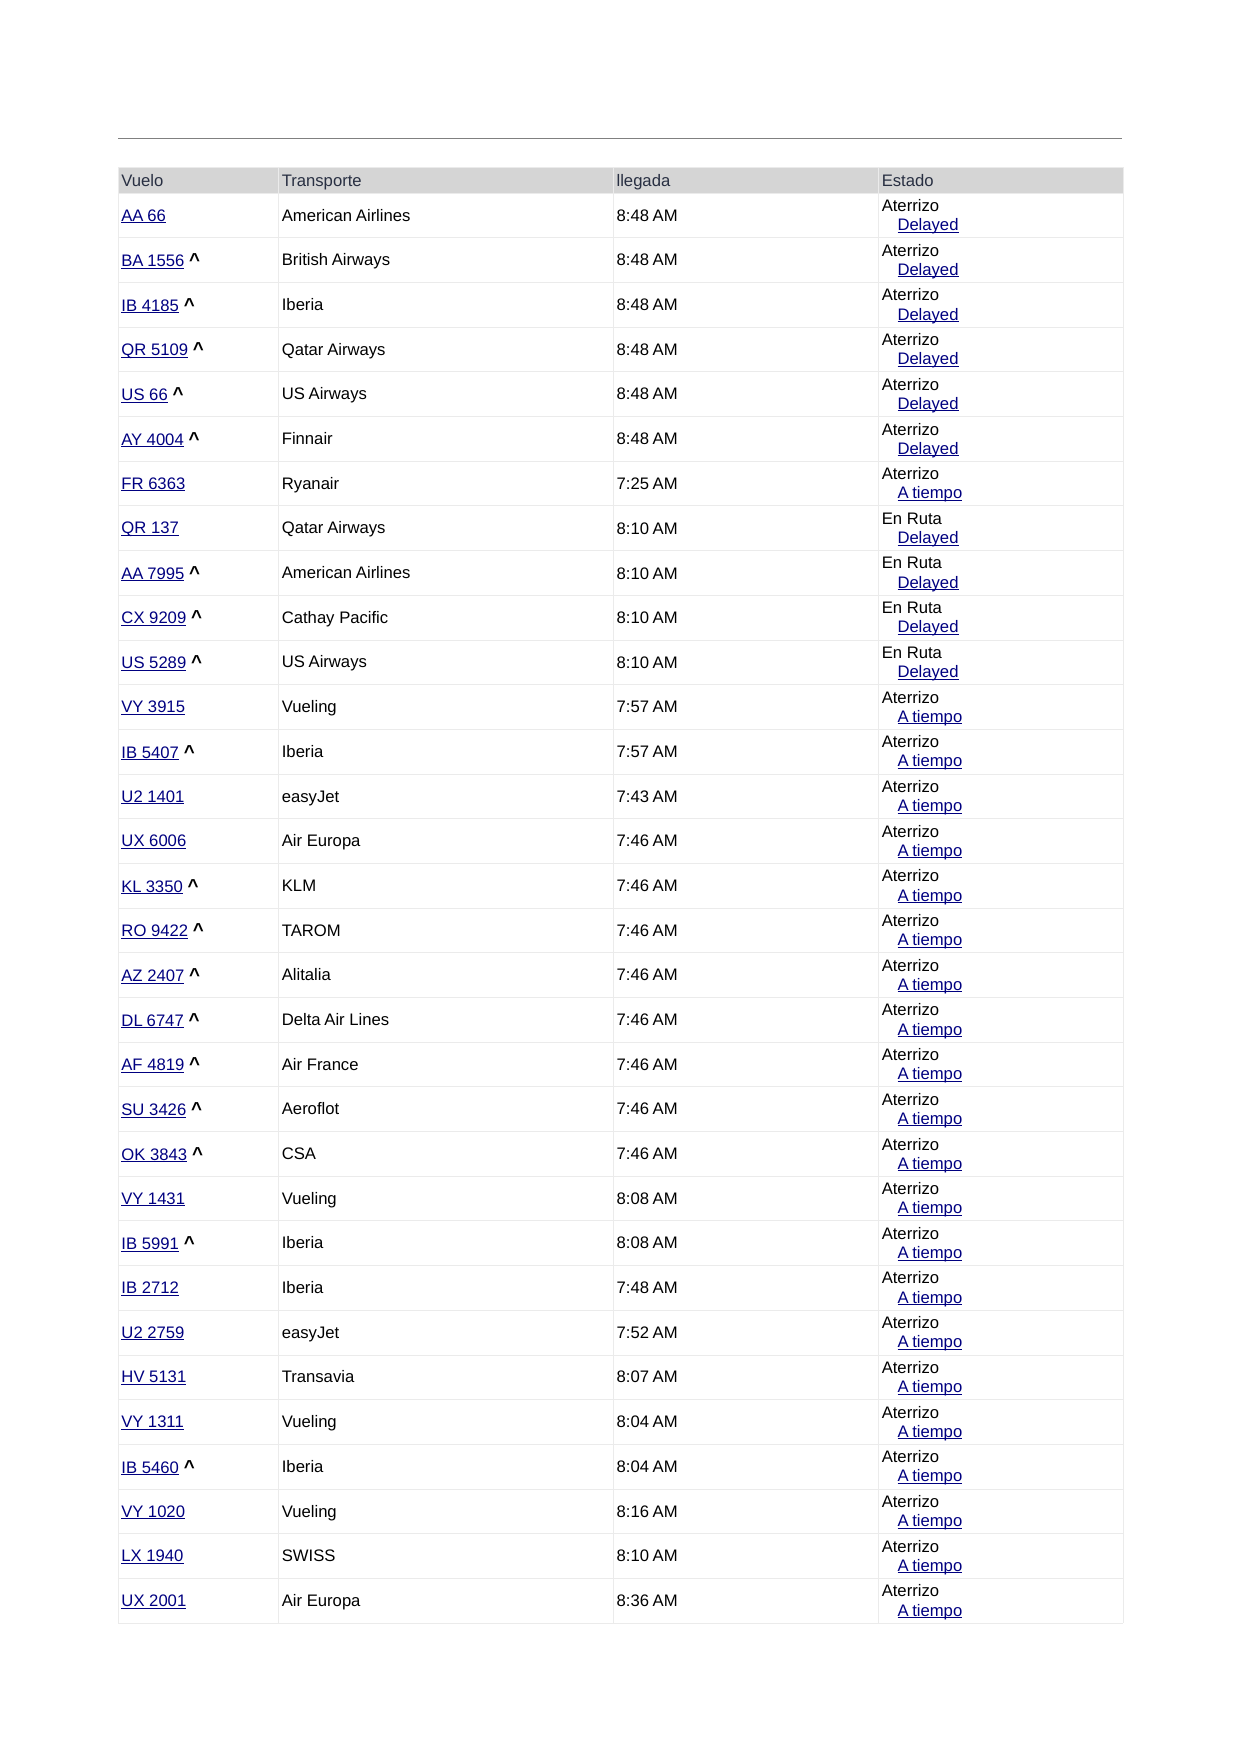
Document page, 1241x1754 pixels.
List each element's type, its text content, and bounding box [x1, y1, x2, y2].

table_cell IB 2712 [119, 1266, 278, 1310]
table_header Estado [879, 168, 1123, 193]
table_cell SWISS [279, 1534, 613, 1578]
table_cell 7:43 AM [614, 775, 878, 818]
table_cell Qatar Airways [279, 328, 613, 371]
table_header [118, 139, 1122, 167]
table_cell Vueling [279, 685, 613, 729]
table_cell Aterrizo A tiempo [879, 1490, 1123, 1533]
table_cell AA 66 [119, 194, 278, 237]
table_cell 8:48 AM [614, 417, 878, 461]
table_cell RO 9422 ^ [119, 909, 278, 952]
table_cell 8:48 AM [614, 194, 878, 237]
table_cell Aterrizo Delayed [879, 194, 1123, 237]
table_cell Aterrizo Delayed [879, 283, 1123, 327]
table_cell 7:52 AM [614, 1311, 878, 1354]
table_header Vuelo [119, 168, 278, 193]
table_cell easyJet [279, 1311, 613, 1354]
table_cell Aterrizo A tiempo [879, 775, 1123, 818]
table_cell VY 3915 [119, 685, 278, 729]
table_cell 7:57 AM [614, 685, 878, 729]
table_cell FR 6363 [119, 462, 278, 505]
table_cell Aterrizo A tiempo [879, 998, 1123, 1042]
table_cell US Airways [279, 372, 613, 416]
table_cell Qatar Airways [279, 506, 613, 550]
table_cell VY 1311 [119, 1400, 278, 1444]
table_cell US 66 ^ [119, 372, 278, 416]
table_cell Vueling [279, 1490, 613, 1533]
table_cell En Ruta Delayed [879, 551, 1123, 595]
table_cell US 5289 ^ [119, 641, 278, 684]
table_cell Aterrizo A tiempo [879, 909, 1123, 952]
table_cell 8:10 AM [614, 551, 878, 595]
table_cell DL 6747 ^ [119, 998, 278, 1042]
table_cell OK 3843 ^ [119, 1132, 278, 1176]
table_cell Iberia [279, 730, 613, 773]
table_cell Aterrizo A tiempo [879, 1221, 1123, 1265]
table_cell Aterrizo Delayed [879, 372, 1123, 416]
table_header llegada [614, 168, 878, 193]
table_cell American Airlines [279, 551, 613, 595]
table_cell 8:48 AM [614, 283, 878, 327]
table_cell Aterrizo A tiempo [879, 864, 1123, 908]
table_cell En Ruta Delayed [879, 641, 1123, 684]
table_cell 8:08 AM [614, 1221, 878, 1265]
table_cell UX 6006 [119, 819, 278, 863]
table_cell Aterrizo A tiempo [879, 1445, 1123, 1488]
table_cell Aterrizo A tiempo [879, 462, 1123, 505]
table_cell IB 5460 ^ [119, 1445, 278, 1488]
table_cell Aterrizo A tiempo [879, 1579, 1123, 1623]
table_cell Aterrizo A tiempo [879, 1356, 1123, 1399]
table_cell 7:57 AM [614, 730, 878, 773]
table_cell Aterrizo A tiempo [879, 819, 1123, 863]
table_cell QR 5109 ^ [119, 328, 278, 371]
table_cell 7:46 AM [614, 819, 878, 863]
table_cell Aterrizo A tiempo [879, 1043, 1123, 1086]
table_cell American Airlines [279, 194, 613, 237]
table_cell Cathay Pacific [279, 596, 613, 639]
table_cell En Ruta Delayed [879, 596, 1123, 639]
table_cell 8:36 AM [614, 1579, 878, 1623]
table_cell Alitalia [279, 953, 613, 997]
table_cell U2 2759 [119, 1311, 278, 1354]
table_cell Vueling [279, 1400, 613, 1444]
table_cell TAROM [279, 909, 613, 952]
table_cell 8:07 AM [614, 1356, 878, 1399]
table_cell 8:10 AM [614, 1534, 878, 1578]
table_cell Aterrizo A tiempo [879, 1266, 1123, 1310]
table_cell 8:08 AM [614, 1177, 878, 1220]
table_header [118, 118, 1122, 138]
table_cell HV 5131 [119, 1356, 278, 1399]
table_cell Vueling [279, 1177, 613, 1220]
table_cell Aterrizo A tiempo [879, 1087, 1123, 1131]
table_cell 7:46 AM [614, 1132, 878, 1176]
table_cell QR 137 [119, 506, 278, 550]
table_cell Ryanair [279, 462, 613, 505]
table_cell 8:10 AM [614, 641, 878, 684]
table_cell U2 1401 [119, 775, 278, 818]
table_cell Aterrizo A tiempo [879, 1400, 1123, 1444]
table_cell AA 7995 ^ [119, 551, 278, 595]
table_cell VY 1020 [119, 1490, 278, 1533]
table_cell Iberia [279, 1445, 613, 1488]
table_cell Aterrizo A tiempo [879, 1534, 1123, 1578]
table_cell VY 1431 [119, 1177, 278, 1220]
table_cell Aterrizo A tiempo [879, 685, 1123, 729]
table_cell 8:10 AM [614, 596, 878, 639]
table_cell Aterrizo A tiempo [879, 953, 1123, 997]
table_cell IB 4185 ^ [119, 283, 278, 327]
table_cell Finnair [279, 417, 613, 461]
table_cell 7:46 AM [614, 1087, 878, 1131]
table_cell US Airways [279, 641, 613, 684]
table_cell 7:46 AM [614, 998, 878, 1042]
table_cell CSA [279, 1132, 613, 1176]
table_cell Transavia [279, 1356, 613, 1399]
table_cell SU 3426 ^ [119, 1087, 278, 1131]
table_cell Air France [279, 1043, 613, 1086]
table_cell 8:04 AM [614, 1445, 878, 1488]
table_cell Iberia [279, 1266, 613, 1310]
table_cell Delta Air Lines [279, 998, 613, 1042]
table_cell 7:46 AM [614, 953, 878, 997]
table_cell 7:25 AM [614, 462, 878, 505]
table_cell 7:46 AM [614, 864, 878, 908]
table_cell LX 1940 [119, 1534, 278, 1578]
table_cell 8:16 AM [614, 1490, 878, 1533]
table_cell Aeroflot [279, 1087, 613, 1131]
table_cell Air Europa [279, 819, 613, 863]
table_cell 8:04 AM [614, 1400, 878, 1444]
table_cell easyJet [279, 775, 613, 818]
table_cell AF 4819 ^ [119, 1043, 278, 1086]
table_cell Aterrizo A tiempo [879, 1311, 1123, 1354]
table_cell AY 4004 ^ [119, 417, 278, 461]
table_cell 7:46 AM [614, 1043, 878, 1086]
table_cell Aterrizo Delayed [879, 417, 1123, 461]
table_cell En Ruta Delayed [879, 506, 1123, 550]
table_cell CX 9209 ^ [119, 596, 278, 639]
table_cell Aterrizo A tiempo [879, 730, 1123, 773]
table_cell 8:48 AM [614, 238, 878, 282]
table_cell 8:48 AM [614, 328, 878, 371]
table_cell AZ 2407 ^ [119, 953, 278, 997]
table_cell 8:48 AM [614, 372, 878, 416]
table_header Transporte [279, 168, 613, 193]
table_cell IB 5991 ^ [119, 1221, 278, 1265]
table_cell Iberia [279, 283, 613, 327]
table_cell BA 1556 ^ [119, 238, 278, 282]
table_cell Aterrizo Delayed [879, 238, 1123, 282]
table_cell UX 2001 [119, 1579, 278, 1623]
table_cell Iberia [279, 1221, 613, 1265]
table_cell Aterrizo Delayed [879, 328, 1123, 371]
table_cell KLM [279, 864, 613, 908]
table_cell KL 3350 ^ [119, 864, 278, 908]
table_cell 7:46 AM [614, 909, 878, 952]
table_cell Aterrizo A tiempo [879, 1132, 1123, 1176]
table_cell 8:10 AM [614, 506, 878, 550]
table_cell IB 5407 ^ [119, 730, 278, 773]
table_cell Aterrizo A tiempo [879, 1177, 1123, 1220]
table_cell 7:48 AM [614, 1266, 878, 1310]
table_cell British Airways [279, 238, 613, 282]
table_cell Air Europa [279, 1579, 613, 1623]
